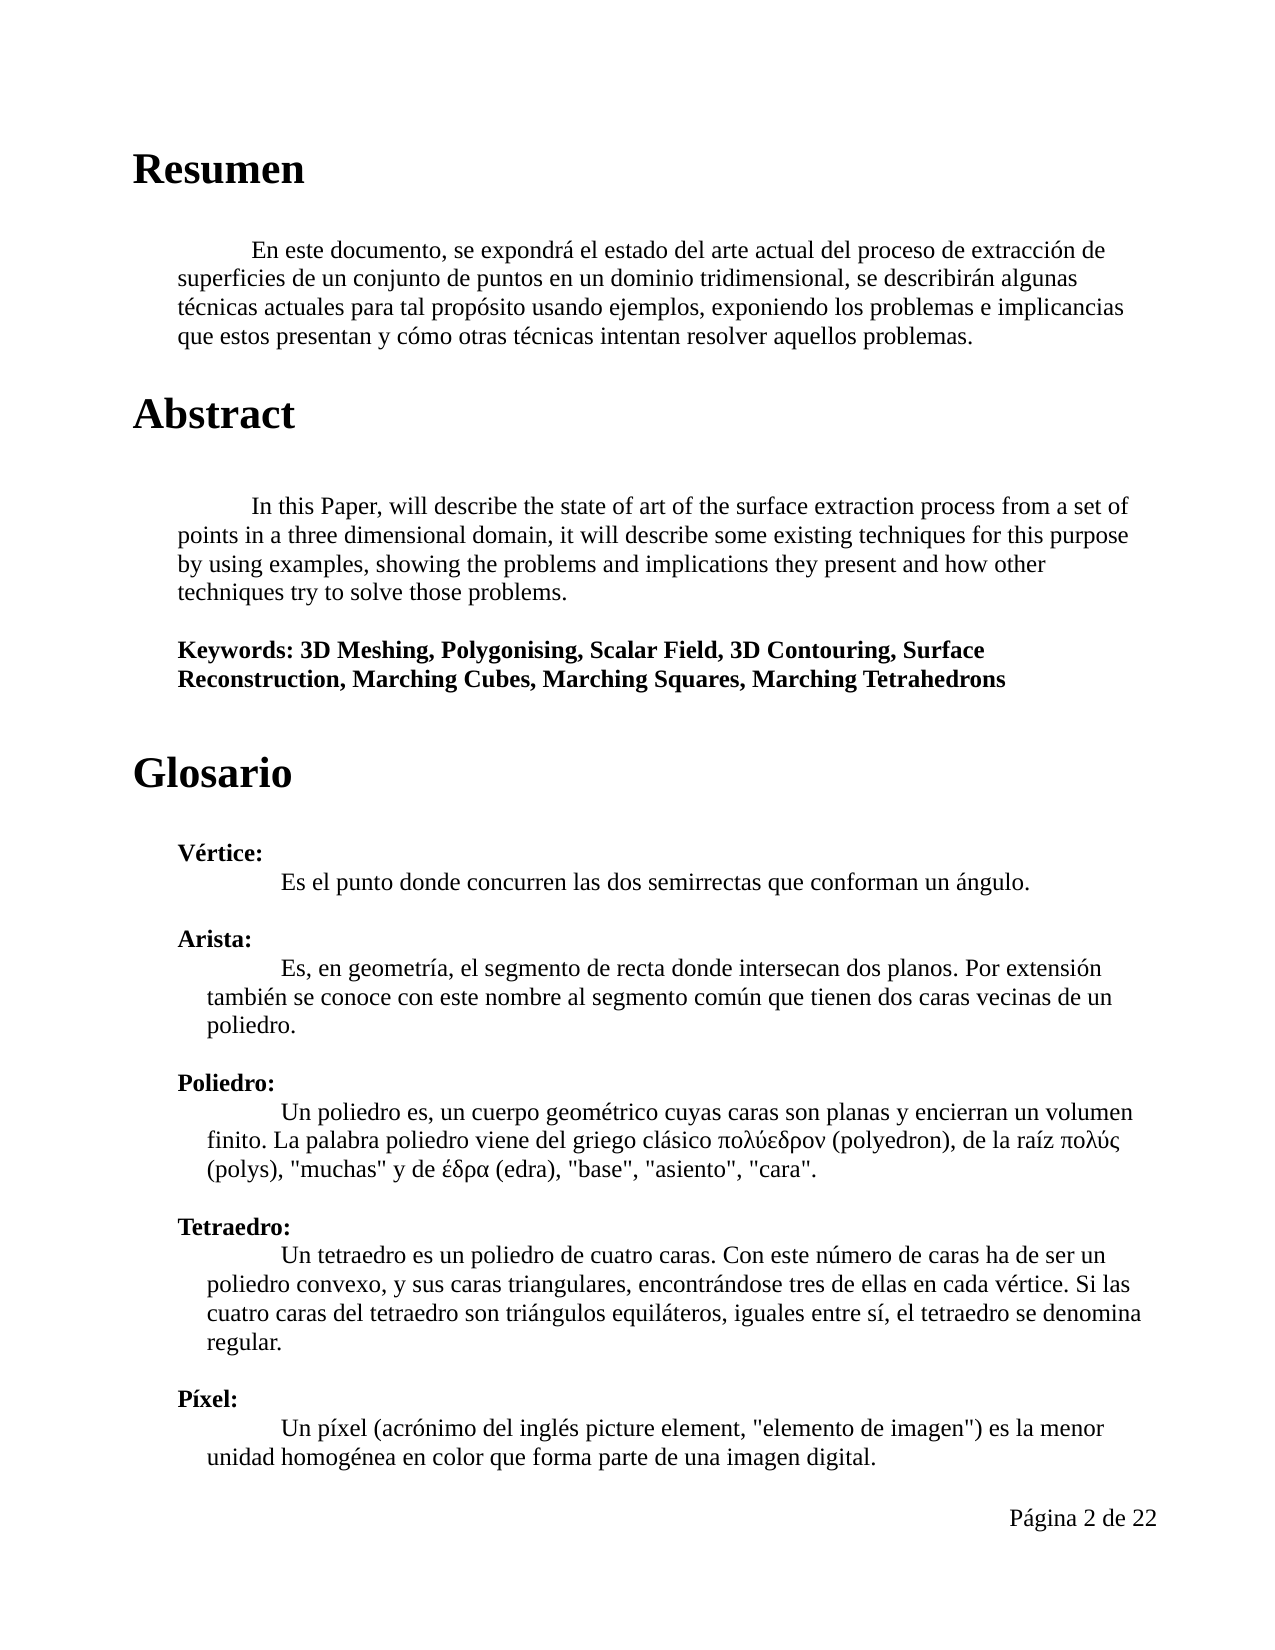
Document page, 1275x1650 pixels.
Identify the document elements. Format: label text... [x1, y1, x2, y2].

text Píxel: [177, 1384, 1157, 1413]
subtitle Abstract [132, 387, 1157, 437]
text Un tetraedro es un poliedro de cuatro caras. Con este número de caras ha de ser un poliedro convexo, y sus caras triangulares, encontrándose tres de ellas en cada vértice. Si las cuatro caras del tetraedro son triángulos equiláteros, iguales entre sí, el tetraedro se denomina regular. [207, 1240, 1157, 1355]
subtitle Resumen [132, 143, 1157, 193]
text En este documento, se expondrá el estado del arte actual del proceso de extracción de superficies de un conjunto de puntos en un dominio tridimensional, se describirán algunas técnicas actuales para tal propósito usando ejemplos, exponiendo los problemas e implicancias que estos presentan y cómo otras técnicas intentan resolver aquellos problemas. [177, 235, 1157, 350]
text Poliedro: [177, 1068, 1157, 1097]
text Arista: [177, 924, 1157, 953]
text Es el punto donde concurren las dos semirrectas que conforman un ángulo. [207, 867, 1157, 895]
text Vértice: [177, 838, 1157, 867]
text Un poliedro es, un cuerpo geométrico cuyas caras son planas y encierran un volumen finito. La palabra poliedro viene del griego clásico πολύεδρον (polyedron), de la raíz πολύς (polys), "muchas" y de έδρα (edra), "base", "asiento", "cara". [207, 1097, 1157, 1183]
text Tetraedro: [177, 1212, 1157, 1240]
text Es, en geometría, el segmento de recta donde intersecan dos planos. Por extensión también se conoce con este nombre al segmento común que tienen dos caras vecinas de un poliedro. [207, 953, 1157, 1039]
text Keywords: 3D Meshing, Polygonising, Scalar Field, 3D Contouring, Surface Reconstruction, Marching Cubes, Marching Squares, Marching Tetrahedrons [177, 635, 1157, 692]
subtitle Glosario [132, 746, 1157, 797]
text Un píxel (acrónimo del inglés picture element, "elemento de imagen") es la menor unidad homogénea en color que forma parte de una imagen digital. [207, 1413, 1157, 1470]
text In this Paper, will describe the state of art of the surface extraction process from a set of points in a three dimensional domain, it will describe some existing techniques for this purpose by using examples, showing the problems and implications they present and how other techniques try to solve those problems. [177, 491, 1157, 606]
